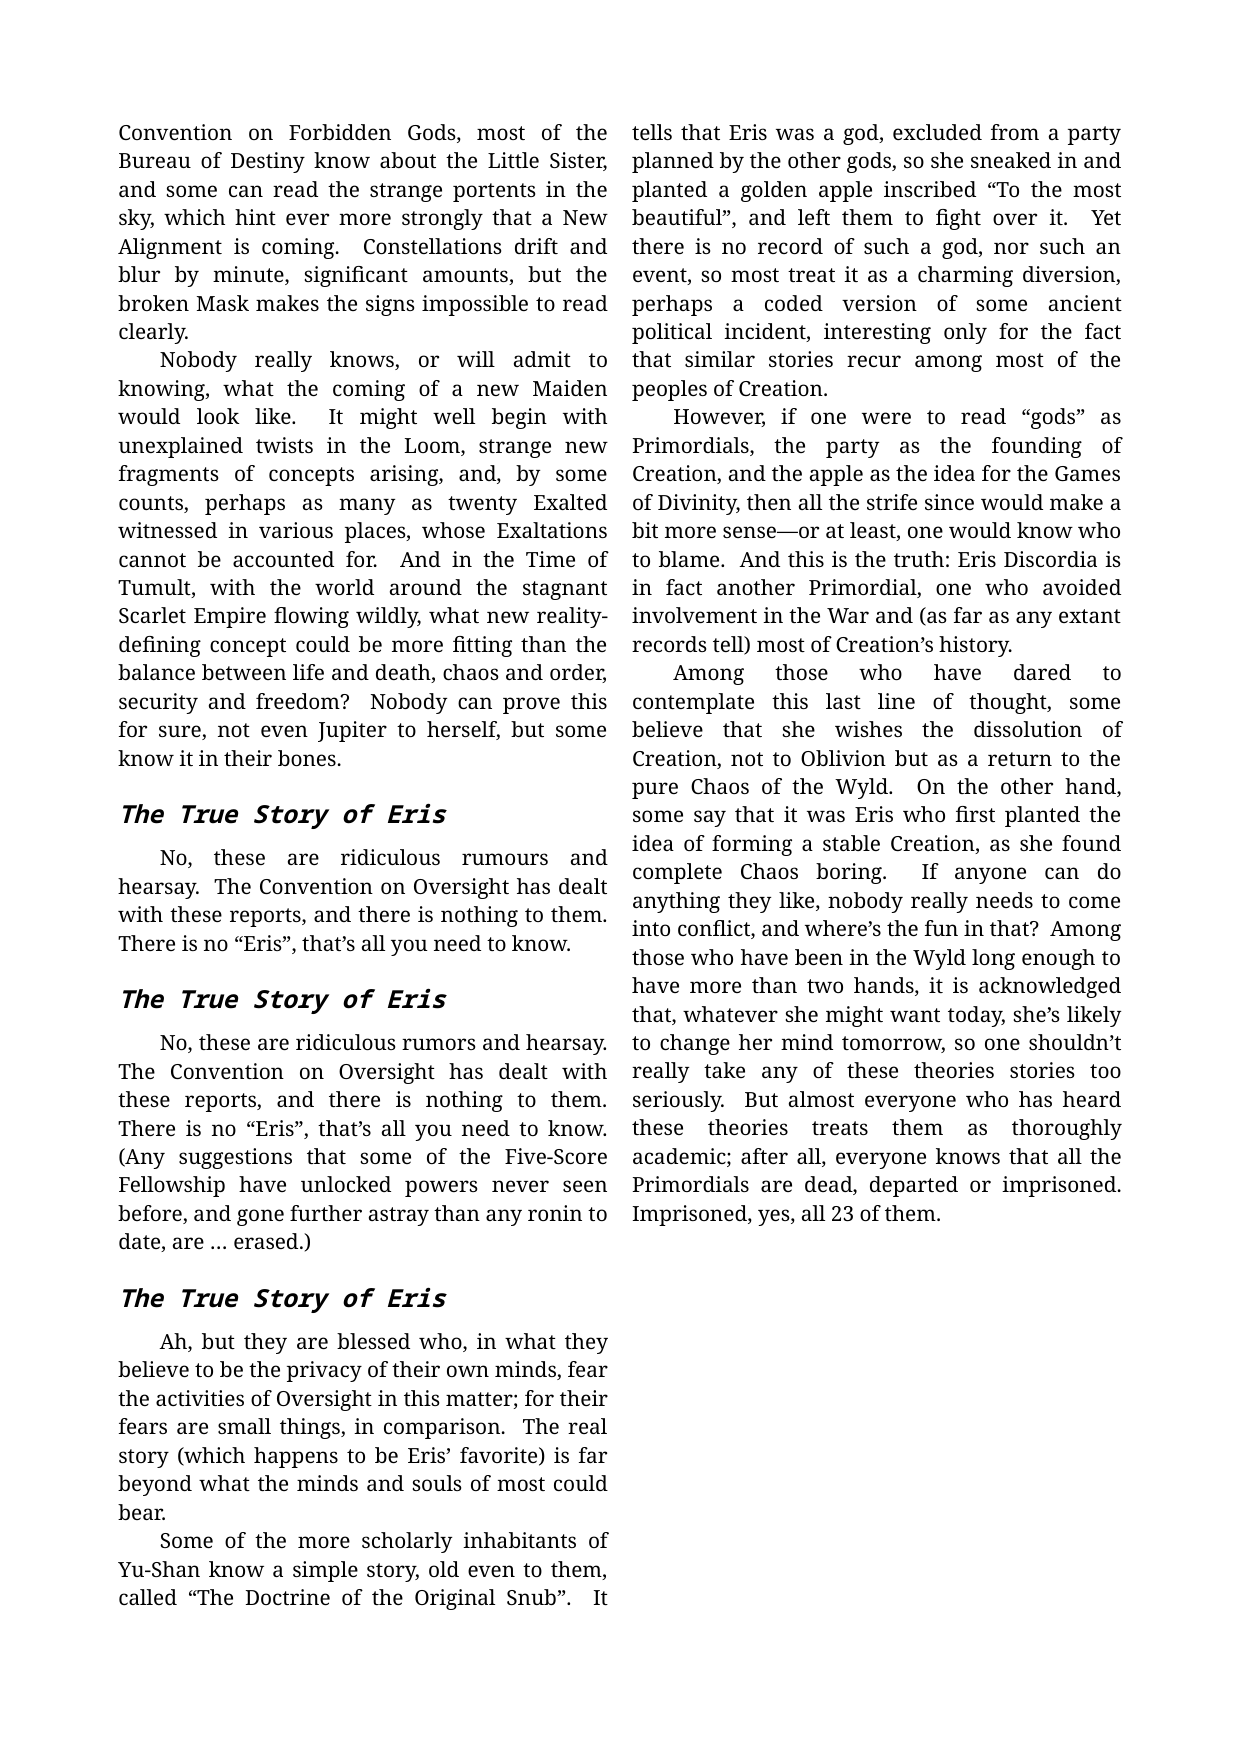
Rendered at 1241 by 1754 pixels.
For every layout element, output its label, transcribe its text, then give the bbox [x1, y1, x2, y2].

text However, if one were to read “gods” as Primordials, the party as the founding of Creation, and the apple as the idea for the Games of Divinity, then all the strife since would make a bit more sense—or at least, one would know who to blame. And this is the truth: Eris Discordia is in fact another Primordial, one who avoided involvement in the War and (as far as any extant records tell) most of Creation’s history. [632, 402, 1122, 658]
subtitle The True Story of Eris [118, 797, 608, 831]
text tells that Eris was a god, excluded from a party planned by the other gods, so she sneaked in and planted a golden apple inscribed “To the most beautiful”, and left them to fight over it. Yet there is no record of such a god, nor such an event, so most treat it as a charming diversion, perhaps a coded version of some ancient political incident, interesting only for the fact that similar stories recur among most of the peoples of Creation. [632, 118, 1122, 402]
text Ah, but they are blessed who, in what they believe to be the privacy of their own minds, fear the activities of Oversight in this matter; for their fears are small things, in comparison. The real story (which happens to be Eris’ favorite) is far beyond what the minds and souls of most could bear. [118, 1327, 608, 1526]
text Among those who have dared to contemplate this last line of thought, some believe that she wishes the dissolution of Creation, not to Oblivion but as a return to the pure Chaos of the Wyld. On the other hand, some say that it was Eris who first planted the idea of forming a stable Creation, as she found complete Chaos boring. If anyone can do anything they like, nobody really needs to come into conflict, and where’s the fun in that? Among those who have been in the Wyld long enough to have more than two hands, it is acknowledged that, whatever she might want today, she’s likely to change her mind tomorrow, so one shouldn’t really take any of these theories stories too seriously. But almost everyone who has heard these theories treats them as thoroughly academic; after all, everyone knows that all the Primordials are dead, departed or imprisoned. Imprisoned, yes, all 23 of them. [632, 658, 1122, 1227]
text Convention on Forbidden Gods, most of the Bureau of Destiny know about the Little Sister, and some can read the strange portents in the sky, which hint ever more strongly that a New Alignment is coming. Constellations drift and blur by minute, significant amounts, but the broken Mask makes the signs impossible to read clearly. [118, 118, 608, 346]
text Nobody really knows, or will admit to knowing, what the coming of a new Maiden would look like. It might well begin with unexplained twists in the Loom, strange new fragments of concepts arising, and, by some counts, perhaps as many as twenty Exalted witnessed in various places, whose Exaltations cannot be accounted for. And in the Time of Tumult, with the world around the stagnant Scarlet Empire flowing wildly, what new reality-defining concept could be more fitting than the balance between life and death, chaos and order, security and freedom? Nobody can prove this for sure, not even Jupiter to herself, but some know it in their bones. [118, 346, 608, 772]
subtitle The True Story of Eris [118, 1281, 608, 1315]
text Some of the more scholarly inhabitants of Yu-Shan know a simple story, old even to them, called “The Doctrine of the Original Snub”. It [118, 1526, 608, 1612]
text No, these are ridiculous rumours and hearsay. The Convention on Oversight has dealt with these reports, and there is nothing to them. There is no “Eris”, that’s all you need to know. [118, 843, 608, 957]
text No, these are ridiculous rumors and hearsay. The Convention on Oversight has dealt with these reports, and there is nothing to them. There is no “Eris”, that’s all you need to know. (Any suggestions that some of the Five-Score Fellowship have unlocked powers never seen before, and gone further astray than any ronin to date, are … erased.) [118, 1028, 608, 1256]
subtitle The True Story of Eris [118, 982, 608, 1016]
